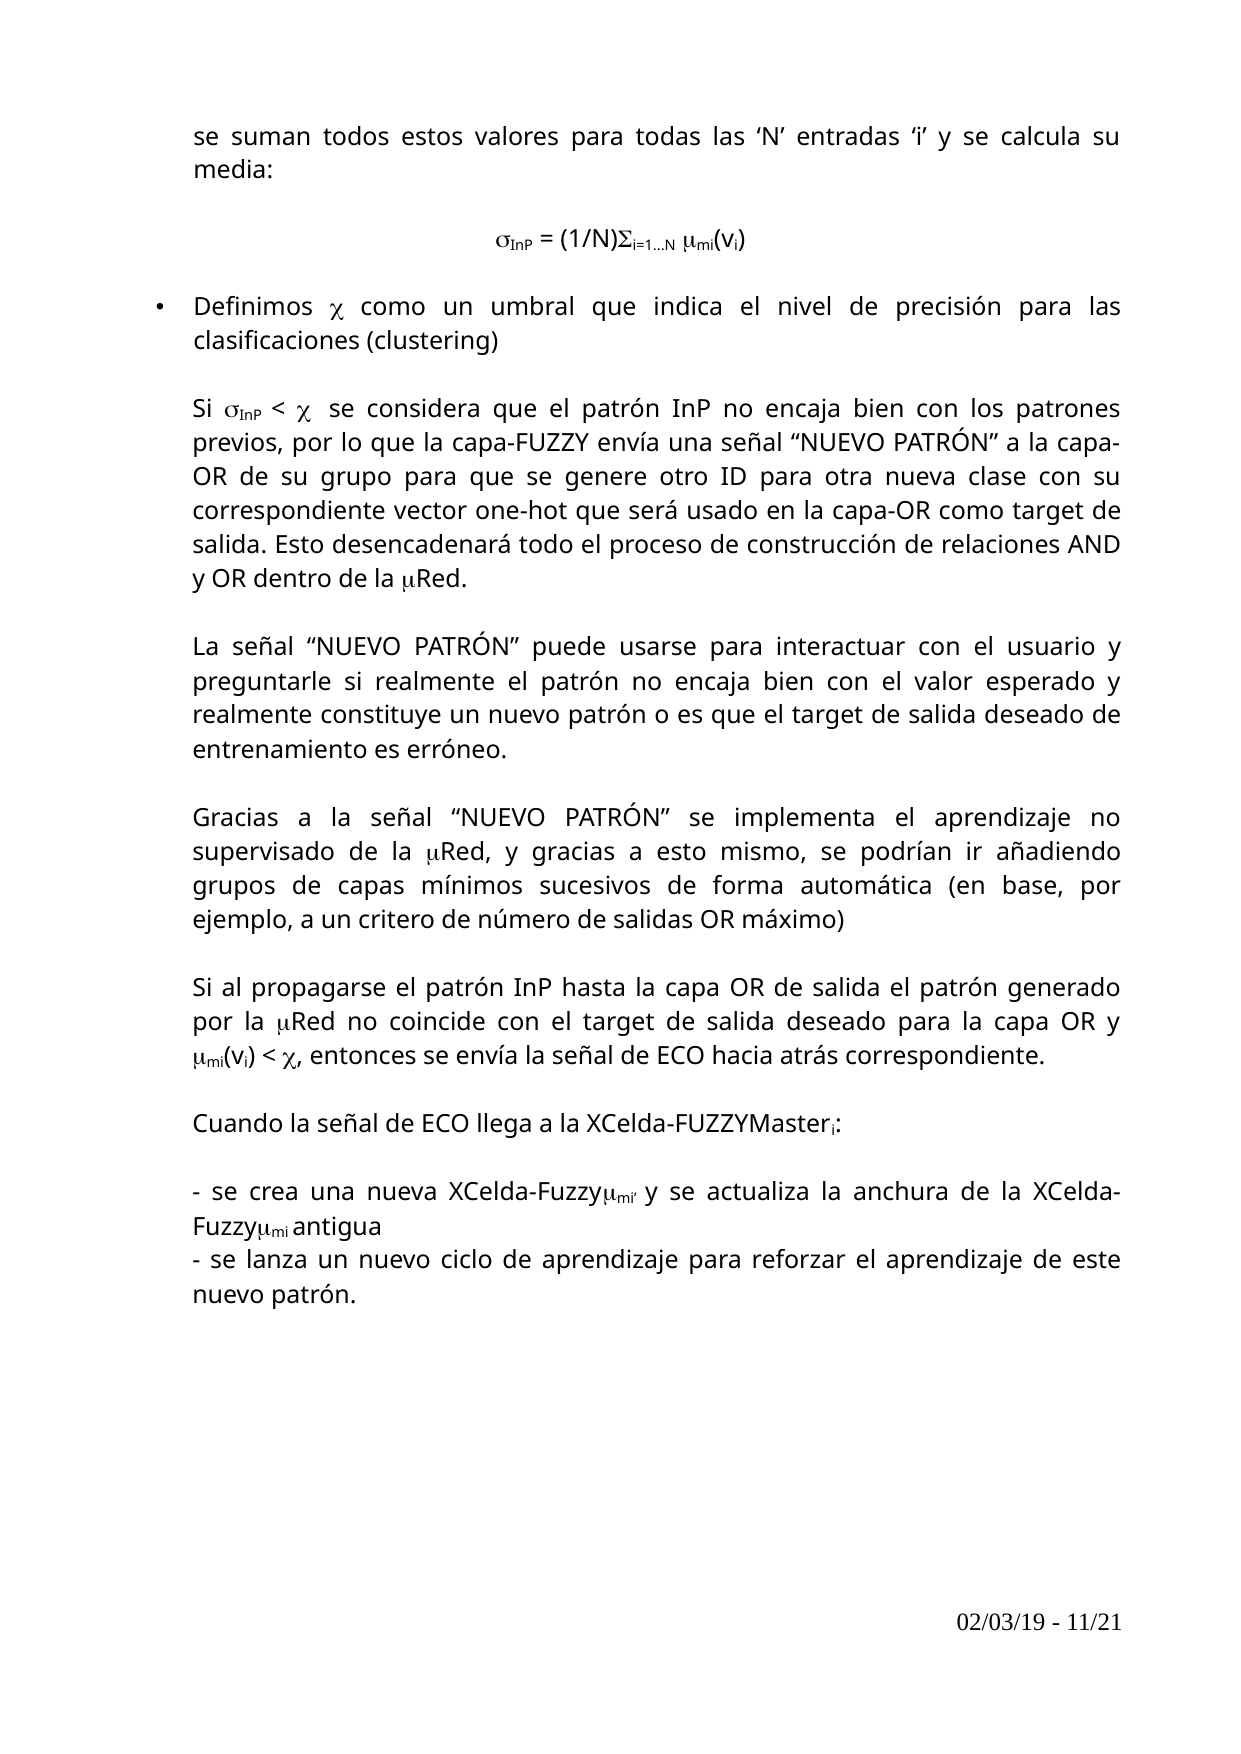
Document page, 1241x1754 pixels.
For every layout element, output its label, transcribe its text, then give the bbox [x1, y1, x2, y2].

text Si al propagarse el patrón InP hasta la capa OR de salida el patrón generado por la mRed no coincide con el target de salida deseado para la capa OR y mmi(vi) < c, entonces se envía la señal de ECO hacia atrás correspondiente. [192, 970, 1122, 1072]
text La señal “NUEVO PATRÓN” puede usarse para interactuar con el usuario y preguntarle si realmente el patrón no encaja bien con el valor esperado y realmente constituye un nuevo patrón o es que el target de salida deseado de entrenamiento es erróneo. [192, 629, 1122, 765]
text - se crea una nueva XCelda-Fuzzymmi’ y se actualiza la anchura de la XCelda-Fuzzymmi antigua [192, 1174, 1122, 1242]
list se suman todos estos valores para todas las ‘N’ entradas ‘i’ y se calcula su media: [156, 118, 1122, 186]
text sInP = (1/N)Si=1...N mmi(vi) [118, 220, 1122, 254]
text Cuando la señal de ECO llega a la XCelda-FUZZYMasteri: [192, 1106, 1122, 1140]
text Si sInP < c se considera que el patrón InP no encaja bien con los patrones previos, por lo que la capa-FUZZY envía una señal “NUEVO PATRÓN” a la capa-OR de su grupo para que se genere otro ID para otra nueva clase con su correspondiente vector one-hot que será usado en la capa-OR como target de salida. Esto desencadenará todo el proceso de construcción de relaciones AND y OR dentro de la mRed. [192, 391, 1122, 595]
text - se lanza un nuevo ciclo de aprendizaje para reforzar el aprendizaje de este nuevo patrón. [192, 1242, 1122, 1310]
text Gracias a la señal “NUEVO PATRÓN” se implementa el aprendizaje no supervisado de la mRed, y gracias a esto mismo, se podrían ir añadiendo grupos de capas mínimos sucesivos de forma automática (en base, por ejemplo, a un critero de número de salidas OR máximo) [192, 799, 1122, 936]
list Definimos c como un umbral que indica el nivel de precisión para las clasificaciones (clustering) [156, 288, 1122, 357]
